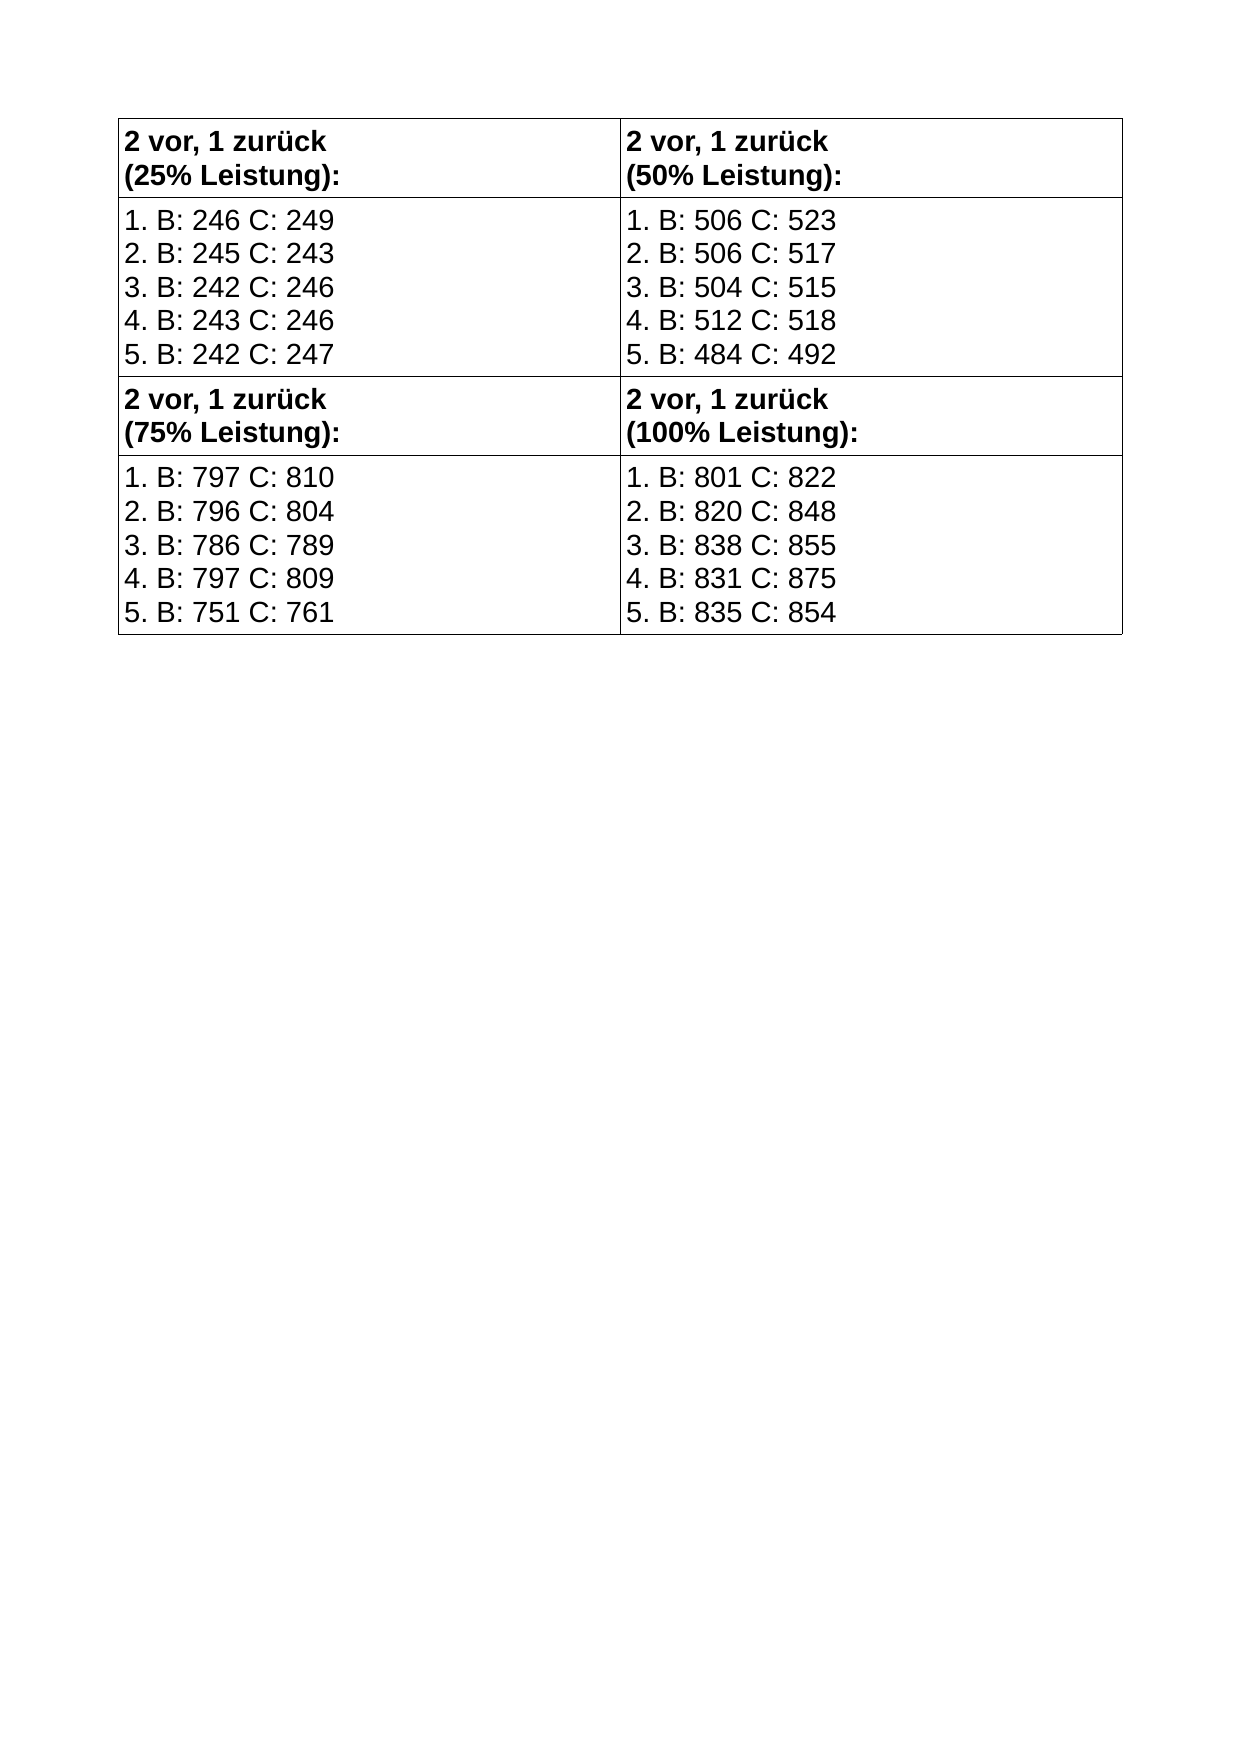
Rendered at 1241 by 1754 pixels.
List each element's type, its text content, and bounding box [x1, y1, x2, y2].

table_header 2 vor, 1 zurück (25% Leistung): [119, 119, 620, 197]
table_cell 1. B: 801 C: 822 2. B: 820 C: 848 3. B: 838 C: 855 4. B: 831 C: 875 5. B: 835 C: 854 [621, 456, 1122, 634]
table_cell 2 vor, 1 zurück (100% Leistung): [621, 377, 1122, 455]
table_cell 1. B: 797 C: 810 2. B: 796 C: 804 3. B: 786 C: 789 4. B: 797 C: 809 5. B: 751 C: 761 [119, 456, 620, 634]
table_cell 1. B: 506 C: 523 2. B: 506 C: 517 3. B: 504 C: 515 4. B: 512 C: 518 5. B: 484 C: 492 [621, 198, 1122, 376]
table_cell 1. B: 246 C: 249 2. B: 245 C: 243 3. B: 242 C: 246 4. B: 243 C: 246 5. B: 242 C: 247 [119, 198, 620, 376]
table_cell 2 vor, 1 zurück (75% Leistung): [119, 377, 620, 455]
table_header 2 vor, 1 zurück (50% Leistung): [621, 119, 1122, 197]
